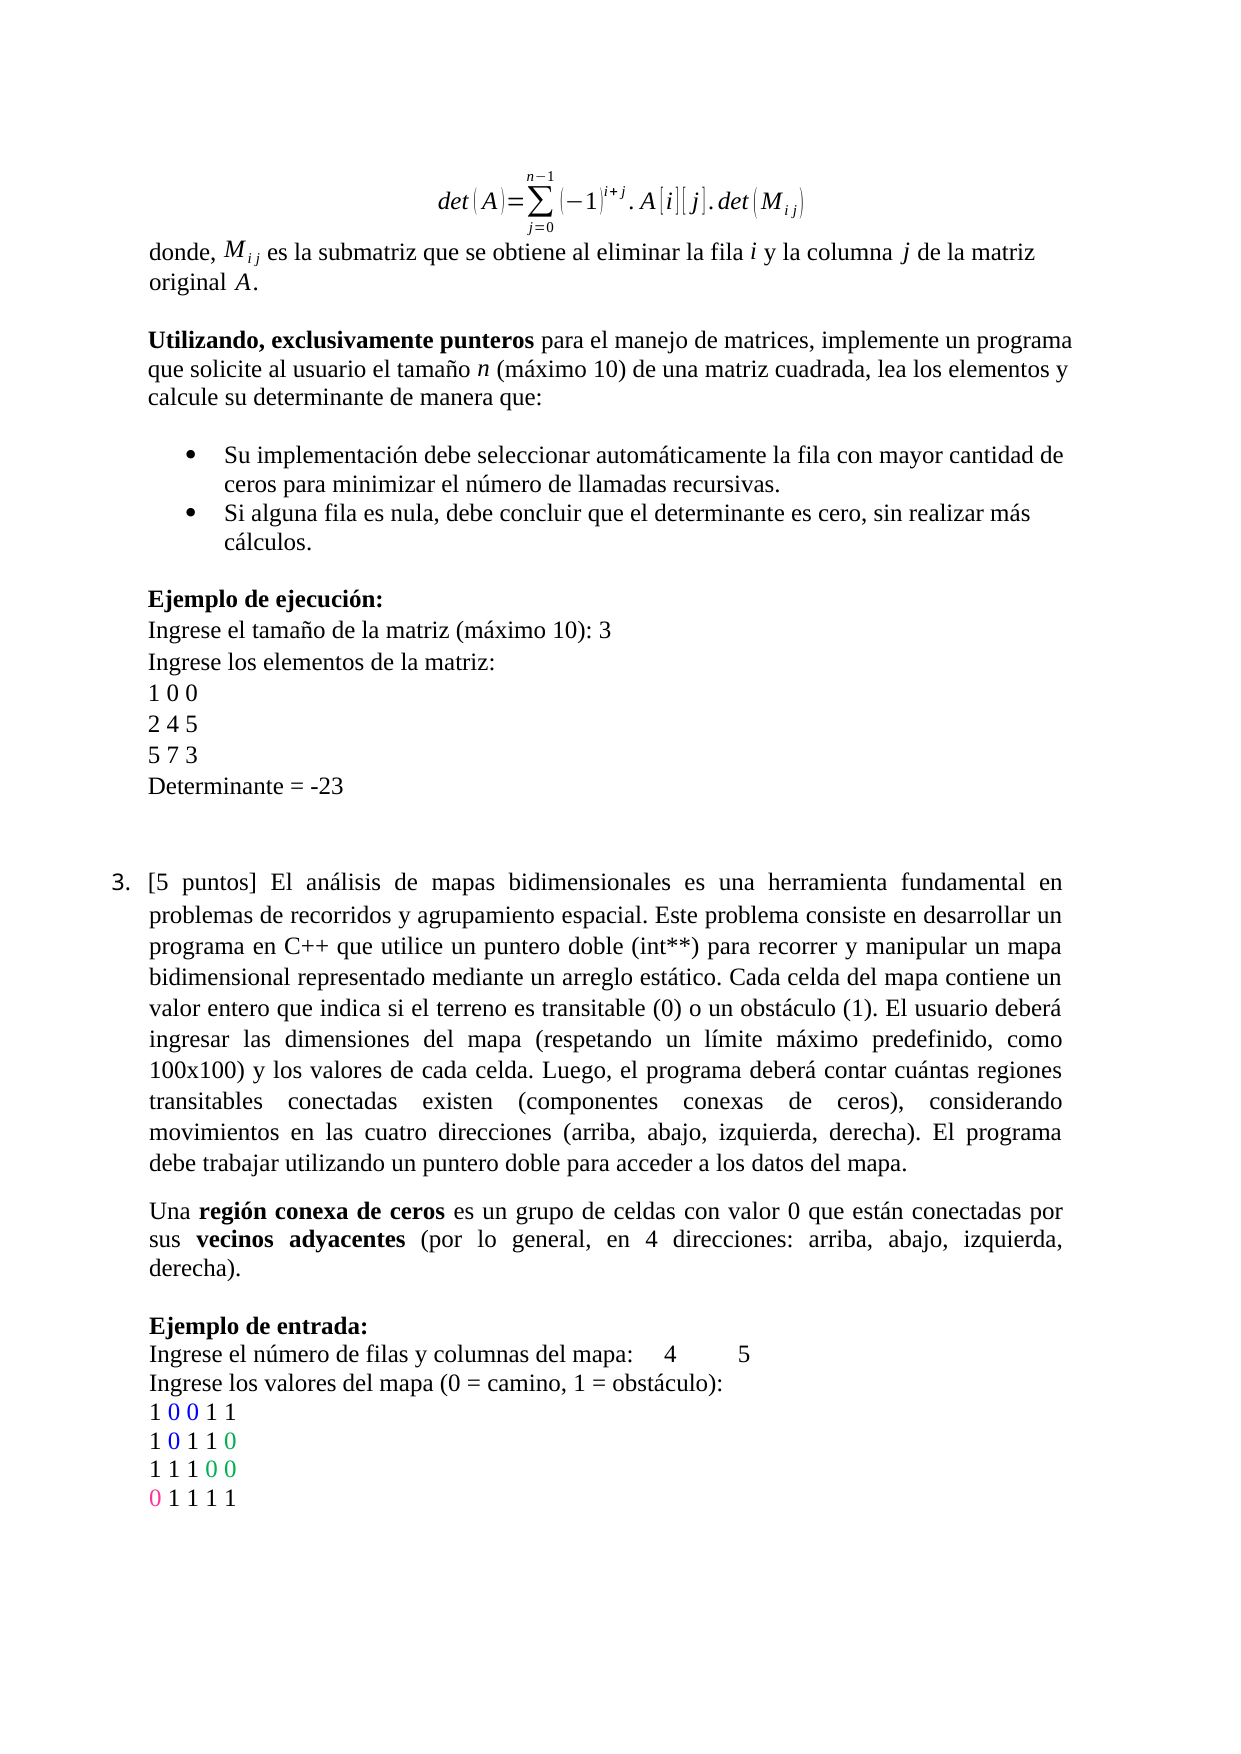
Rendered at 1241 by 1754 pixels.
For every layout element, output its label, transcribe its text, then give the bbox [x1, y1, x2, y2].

text 1 0 0 [148, 678, 1092, 706]
text 5 7 3 [148, 740, 1092, 768]
list Si alguna fila es nula, debe concluir que el determinante es cero, sin realizar más cálculos. [186, 498, 1092, 555]
text 0 1 1 1 1 [149, 1483, 1092, 1512]
text 1 1 1 0 0 [149, 1454, 1092, 1483]
list [5 puntos] El análisis de mapas bidimensionales es una herramienta fundamental en problemas de recorridos y agrupamiento espacial. Este problema consiste en desarrollar un programa en C++ que utilice un puntero doble (int**) para recorrer y manipular un mapa bidimensional representado mediante un arreglo estático. Cada celda del mapa contiene un valor entero que indica si el terreno es transitable (0) o un obstáculo (1). El usuario deberá ingresar las dimensiones del mapa (respetando un límite máximo predefinido, como 100x100) y los valores de cada celda. Luego, el programa deberá contar cuántas regiones transitables conectadas existen (componentes conexas de ceros), considerando movimientos en las cuatro direcciones (arriba, abajo, izquierda, derecha). El programa debe trabajar utilizando un puntero doble para acceder a los datos del mapa. [111, 866, 1063, 1177]
text Ingrese los valores del mapa (0 = camino, 1 = obstáculo): [149, 1368, 1092, 1397]
text 2 4 5 [148, 709, 1092, 737]
text 1 0 1 1 0 [149, 1426, 1092, 1454]
text Ingrese los elementos de la matriz: [148, 647, 1092, 675]
text Ejemplo de ejecución: Ingrese el tamaño de la matriz (máximo 10): 3 [148, 584, 1092, 644]
text Utilizando, exclusivamente punteros para el manejo de matrices, implemente un programa que solicite al usuario el tamaño (máximo 10) de una matriz cuadrada, lea los elementos y calcule su determinante de manera que: [148, 325, 1092, 411]
text Ejemplo de entrada: Ingrese el número de filas y columnas del mapa: 4 5 [149, 1311, 1092, 1368]
list Su implementación debe seleccionar automáticamente la fila con mayor cantidad de ceros para minimizar el número de llamadas recursivas. [186, 440, 1092, 498]
text 1 0 0 1 1 [149, 1397, 1092, 1426]
list donde, es la submatriz que se obtiene al eliminar la fila y la columna de la matriz original . [149, 235, 1092, 296]
text Una región conexa de ceros es un grupo de celdas con valor 0 que están conectadas por sus vecinos adyacentes (por lo general, en 4 direcciones: arriba, abajo, izquierda, derecha). [149, 1196, 1063, 1282]
text Determinante = -23 [148, 771, 1092, 799]
